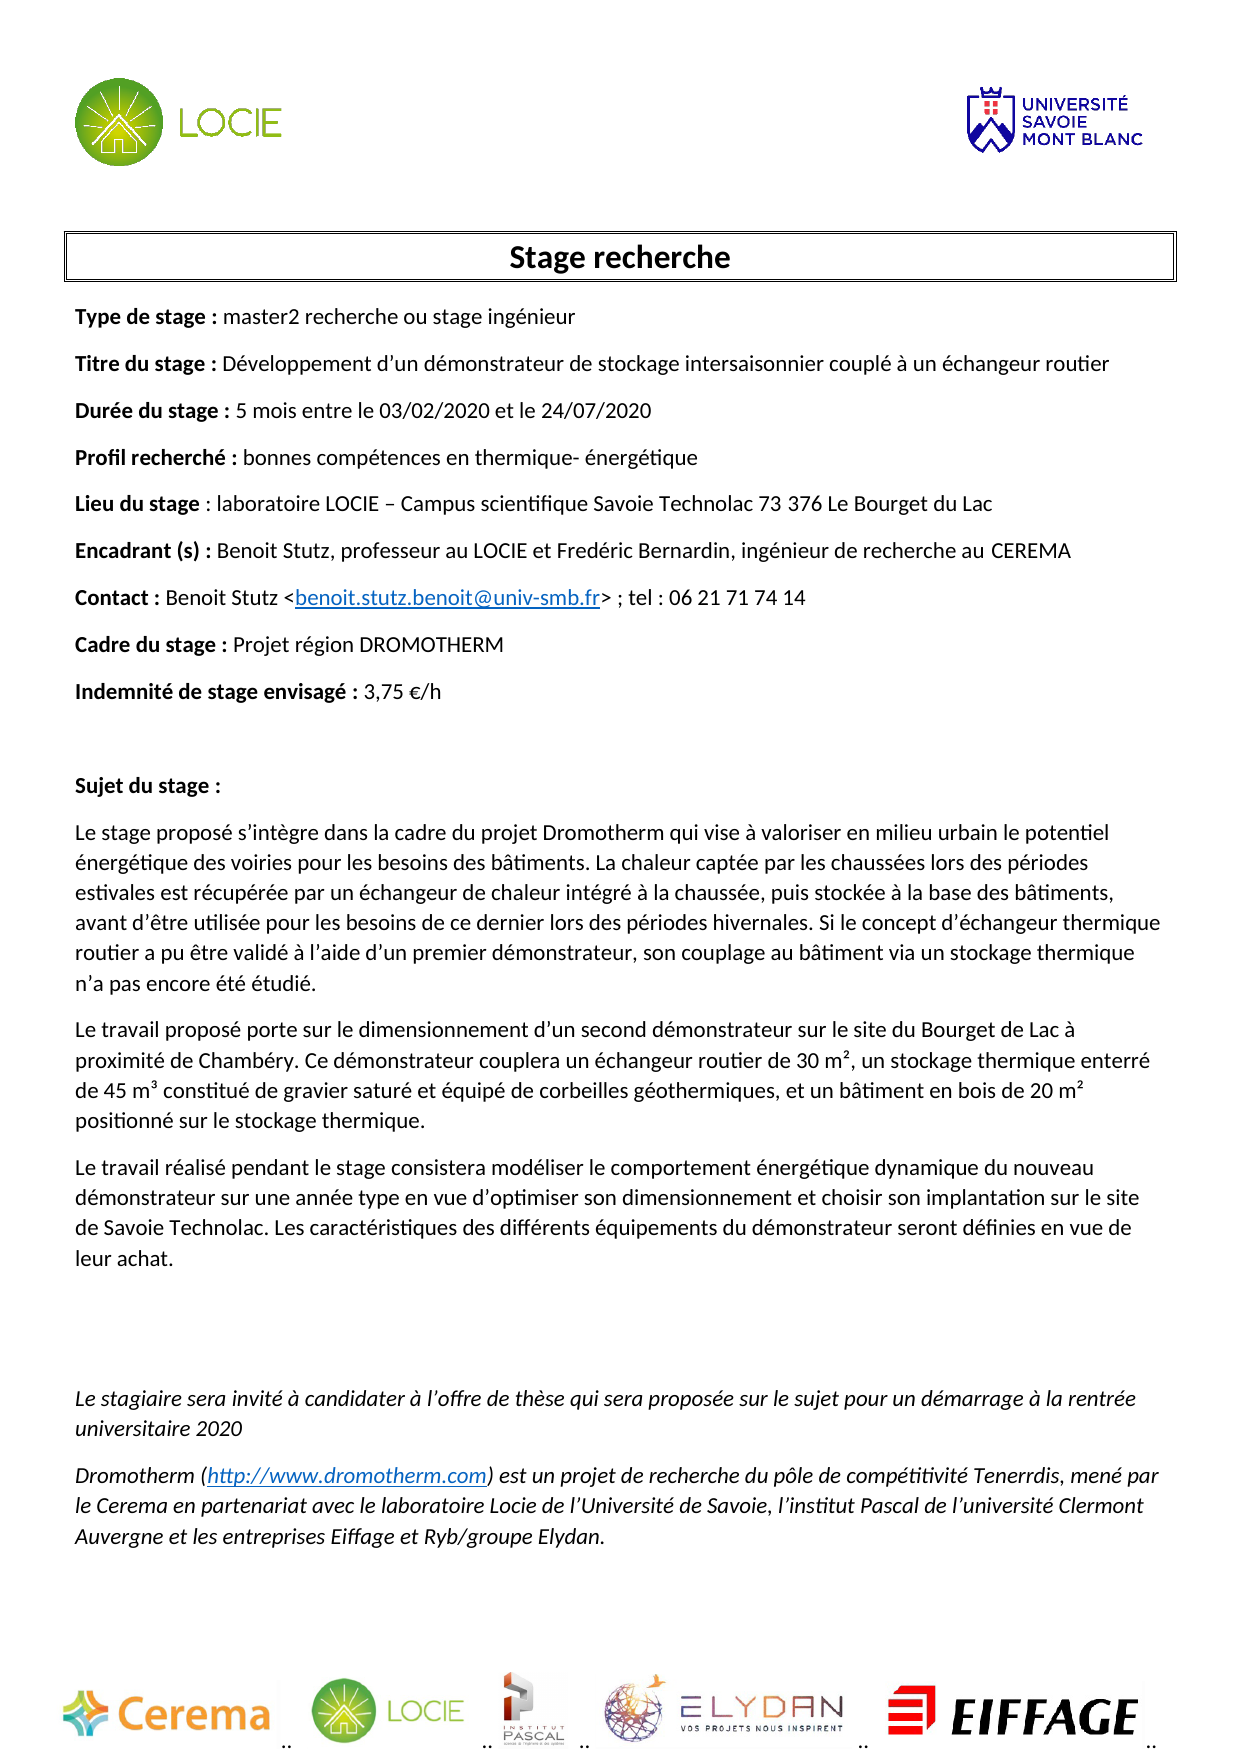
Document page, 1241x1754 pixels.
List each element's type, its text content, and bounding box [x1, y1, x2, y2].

text Le stagiaire sera invité à candidater à l’offre de thèse qui sera proposée sur le sujet pour un démarrage à la rentrée universitaire 2020 [75, 1384, 1165, 1442]
text Cadre du stage : Projet région DROMOTHERM [75, 630, 1165, 658]
picture [75, 78, 282, 166]
text Indemnité de stage envisagé : 3,75 €/h [75, 677, 1165, 705]
text Encadrant (s) : Benoit Stutz, professeur au LOCIE et Fredéric Bernardin, ingénieur de recherche au CEREMA [75, 536, 1165, 564]
text Titre du stage : Développement d’un démonstrateur de stockage intersaisonnier couplé à un échangeur routier [75, 349, 1165, 377]
text Sujet du stage : [75, 771, 1165, 799]
text Le travail proposé porte sur le dimensionnement d’un second démonstrateur sur le site du Bourget de Lac à proximité de Chambéry. Ce démonstrateur couplera un échangeur routier de 30 m², un stockage thermique enterré de 45 m³ constitué de gravier saturé et équipé de corbeilles géothermiques, et un bâtiment en bois de 20 m² positionné sur le stockage thermique. [75, 1016, 1165, 1134]
text Profil recherché : bonnes compétences en thermique- énergétique [75, 443, 1165, 471]
text Contact : Benoit Stutz <benoit.stutz.benoit@univ-smb.fr> ; tel : 06 21 71 74 14 [75, 583, 1165, 611]
text Le stage proposé s’intègre dans la cadre du projet Dromotherm qui vise à valoriser en milieu urbain le potentiel énergétique des voiries pour les besoins des bâtiments. La chaleur captée par les chaussées lors des périodes estivales est récupérée par un échangeur de chaleur intégré à la chaussée, puis stockée à la base des bâtiments, avant d’être utilisée pour les besoins de ce dernier lors des périodes hivernales. Si le concept d’échangeur thermique routier a pu être validé à l’aide d’un premier démonstrateur, son couplage au bâtiment via un stockage thermique n’a pas encore été étudié. [75, 818, 1165, 997]
picture [946, 75, 1163, 166]
text Dromotherm (http://www.dromotherm.com) est un projet de recherche du pôle de compétitivité Tenerrdis, mené par le Cerema en partenariat avec le laboratoire Locie de l’Université de Savoie, l’institut Pascal de l’université Clermont Auvergne et les entreprises Eiffage et Ryb/groupe Elydan. [75, 1461, 1165, 1550]
text Type de stage : master2 recherche ou stage ingénieur [75, 302, 1165, 330]
text Lieu du stage : laboratoire LOCIE – Campus scientifique Savoie Technolac 73 376 Le Bourget du Lac [75, 489, 1165, 517]
text Stage recherche [67, 234, 1173, 279]
text Le travail réalisé pendant le stage consistera modéliser le comportement énergétique dynamique du nouveau démonstrateur sur une année type en vue d’optimiser son dimensionnement et choisir son implantation sur le site de Savoie Technolac. Les caractéristiques des différents équipements du démonstrateur seront définies en vue de leur achat. [75, 1153, 1165, 1272]
text Durée du stage : 5 mois entre le 03/02/2020 et le 24/07/2020 [75, 396, 1165, 424]
